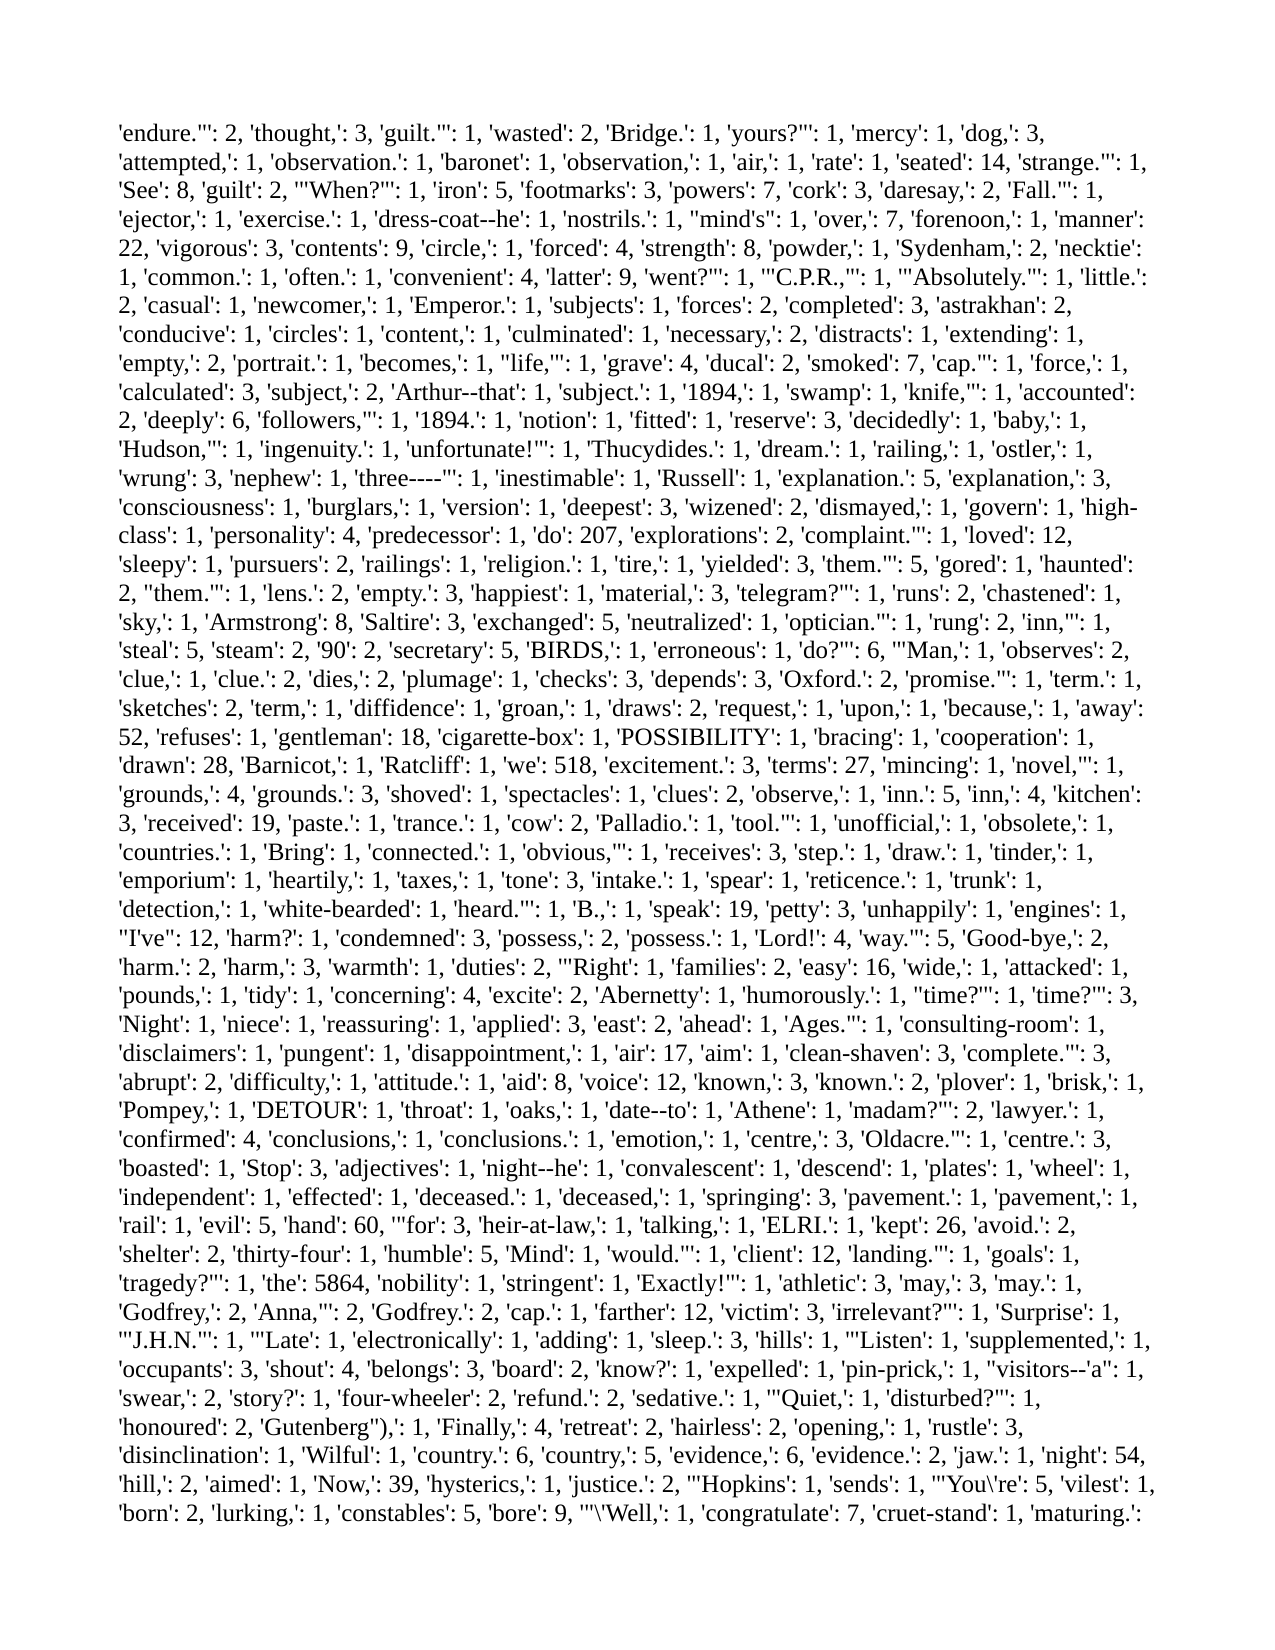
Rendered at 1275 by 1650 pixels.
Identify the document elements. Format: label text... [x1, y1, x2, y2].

text 'endure."': 2, 'thought,': 3, 'guilt."': 1, 'wasted': 2, 'Bridge.': 1, 'yours?"': 1, 'mercy': 1, 'dog,': 3, 'attempted,': 1, 'observation.': 1, 'baronet': 1, 'observation,': 1, 'air,': 1, 'rate': 1, 'seated': 14, 'strange."': 1, 'See': 8, 'guilt': 2, '"When?"': 1, 'iron': 5, 'footmarks': 3, 'powers': 7, 'cork': 3, 'daresay,': 2, 'Fall."': 1, 'ejector,': 1, 'exercise.': 1, 'dress-coat--he': 1, 'nostrils.': 1, "mind's": 1, 'over,': 7, 'forenoon,': 1, 'manner': 22, 'vigorous': 3, 'contents': 9, 'circle,': 1, 'forced': 4, 'strength': 8, 'powder,': 1, 'Sydenham,': 2, 'necktie': 1, 'common.': 1, 'often.': 1, 'convenient': 4, 'latter': 9, 'went?"': 1, '"C.P.R.,"': 1, '"Absolutely."': 1, 'little.': 2, 'casual': 1, 'newcomer,': 1, 'Emperor.': 1, 'subjects': 1, 'forces': 2, 'completed': 3, 'astrakhan': 2, 'conducive': 1, 'circles': 1, 'content,': 1, 'culminated': 1, 'necessary,': 2, 'distracts': 1, 'extending': 1, 'empty,': 2, 'portrait.': 1, 'becomes,': 1, "life,'": 1, 'grave': 4, 'ducal': 2, 'smoked': 7, 'cap."': 1, 'force,': 1, 'calculated': 3, 'subject,': 2, 'Arthur--that': 1, 'subject.': 1, '1894,': 1, 'swamp': 1, 'knife,"': 1, 'accounted': 2, 'deeply': 6, 'followers,"': 1, '1894.': 1, 'notion': 1, 'fitted': 1, 'reserve': 3, 'decidedly': 1, 'baby,': 1, 'Hudson,"': 1, 'ingenuity.': 1, 'unfortunate!"': 1, 'Thucydides.': 1, 'dream.': 1, 'railing,': 1, 'ostler,': 1, 'wrung': 3, 'nephew': 1, 'three----"': 1, 'inestimable': 1, 'Russell': 1, 'explanation.': 5, 'explanation,': 3, 'consciousness': 1, 'burglars,': 1, 'version': 1, 'deepest': 3, 'wizened': 2, 'dismayed,': 1, 'govern': 1, 'high-class': 1, 'personality': 4, 'predecessor': 1, 'do': 207, 'explorations': 2, 'complaint."': 1, 'loved': 12, 'sleepy': 1, 'pursuers': 2, 'railings': 1, 'religion.': 1, 'tire,': 1, 'yielded': 3, 'them."': 5, 'gored': 1, 'haunted': 2, "them.'": 1, 'lens.': 2, 'empty.': 3, 'happiest': 1, 'material,': 3, 'telegram?"': 1, 'runs': 2, 'chastened': 1, 'sky,': 1, 'Armstrong': 8, 'Saltire': 3, 'exchanged': 5, 'neutralized': 1, 'optician."': 1, 'rung': 2, 'inn,"': 1, 'steal': 5, 'steam': 2, '90': 2, 'secretary': 5, 'BIRDS,': 1, 'erroneous': 1, 'do?"': 6, '"Man,': 1, 'observes': 2, 'clue,': 1, 'clue.': 2, 'dies,': 2, 'plumage': 1, 'checks': 3, 'depends': 3, 'Oxford.': 2, 'promise."': 1, 'term.': 1, 'sketches': 2, 'term,': 1, 'diffidence': 1, 'groan,': 1, 'draws': 2, 'request,': 1, 'upon,': 1, 'because,': 1, 'away': 52, 'refuses': 1, 'gentleman': 18, 'cigarette-box': 1, 'POSSIBILITY': 1, 'bracing': 1, 'cooperation': 1, 'drawn': 28, 'Barnicot,': 1, 'Ratcliff': 1, 'we': 518, 'excitement.': 3, 'terms': 27, 'mincing': 1, 'novel,"': 1, 'grounds,': 4, 'grounds.': 3, 'shoved': 1, 'spectacles': 1, 'clues': 2, 'observe,': 1, 'inn.': 5, 'inn,': 4, 'kitchen': 3, 'received': 19, 'paste.': 1, 'trance.': 1, 'cow': 2, 'Palladio.': 1, 'tool."': 1, 'unofficial,': 1, 'obsolete,': 1, 'countries.': 1, 'Bring': 1, 'connected.': 1, 'obvious,"': 1, 'receives': 3, 'step.': 1, 'draw.': 1, 'tinder,': 1, 'emporium': 1, 'heartily,': 1, 'taxes,': 1, 'tone': 3, 'intake.': 1, 'spear': 1, 'reticence.': 1, 'trunk': 1, 'detection,': 1, 'white-bearded': 1, 'heard."': 1, 'B.,': 1, 'speak': 19, 'petty': 3, 'unhappily': 1, 'engines': 1, "I've": 12, 'harm?': 1, 'condemned': 3, 'possess,': 2, 'possess.': 1, 'Lord!': 4, 'way."': 5, 'Good-bye,': 2, 'harm.': 2, 'harm,': 3, 'warmth': 1, 'duties': 2, '"Right': 1, 'families': 2, 'easy': 16, 'wide,': 1, 'attacked': 1, 'pounds,': 1, 'tidy': 1, 'concerning': 4, 'excite': 2, 'Abernetty': 1, 'humorously.': 1, "time?'": 1, 'time?"': 3, 'Night': 1, 'niece': 1, 'reassuring': 1, 'applied': 3, 'east': 2, 'ahead': 1, 'Ages."': 1, 'consulting-room': 1, 'disclaimers': 1, 'pungent': 1, 'disappointment,': 1, 'air': 17, 'aim': 1, 'clean-shaven': 3, 'complete."': 3, 'abrupt': 2, 'difficulty,': 1, 'attitude.': 1, 'aid': 8, 'voice': 12, 'known,': 3, 'known.': 2, 'plover': 1, 'brisk,': 1, 'Pompey,': 1, 'DETOUR': 1, 'throat': 1, 'oaks,': 1, 'date--to': 1, 'Athene': 1, 'madam?"': 2, 'lawyer.': 1, 'confirmed': 4, 'conclusions,': 1, 'conclusions.': 1, 'emotion,': 1, 'centre,': 3, 'Oldacre."': 1, 'centre.': 3, 'boasted': 1, 'Stop': 3, 'adjectives': 1, 'night--he': 1, 'convalescent': 1, 'descend': 1, 'plates': 1, 'wheel': 1, 'independent': 1, 'effected': 1, 'deceased.': 1, 'deceased,': 1, 'springing': 3, 'pavement.': 1, 'pavement,': 1, 'rail': 1, 'evil': 5, 'hand': 60, '"for': 3, 'heir-at-law,': 1, 'talking,': 1, 'ELRI.': 1, 'kept': 26, 'avoid.': 2, 'shelter': 2, 'thirty-four': 1, 'humble': 5, 'Mind': 1, 'would."': 1, 'client': 12, 'landing."': 1, 'goals': 1, 'tragedy?"': 1, 'the': 5864, 'nobility': 1, 'stringent': 1, 'Exactly!"': 1, 'athletic': 3, 'may,': 3, 'may.': 1, 'Godfrey,': 2, 'Anna,"': 2, 'Godfrey.': 2, 'cap.': 1, 'farther': 12, 'victim': 3, 'irrelevant?"': 1, 'Surprise': 1, '"J.H.N."': 1, '"Late': 1, 'electronically': 1, 'adding': 1, 'sleep.': 3, 'hills': 1, '"Listen': 1, 'supplemented,': 1, 'occupants': 3, 'shout': 4, 'belongs': 3, 'board': 2, 'know?': 1, 'expelled': 1, 'pin-prick,': 1, "visitors--'a": 1, 'swear,': 2, 'story?': 1, 'four-wheeler': 2, 'refund.': 2, 'sedative.': 1, '"Quiet,': 1, 'disturbed?"': 1, 'honoured': 2, 'Gutenberg"),': 1, 'Finally,': 4, 'retreat': 2, 'hairless': 2, 'opening,': 1, 'rustle': 3, 'disinclination': 1, 'Wilful': 1, 'country.': 6, 'country,': 5, 'evidence,': 6, 'evidence.': 2, 'jaw.': 1, 'night': 54, 'hill,': 2, 'aimed': 1, 'Now,': 39, 'hysterics,': 1, 'justice.': 2, '"Hopkins': 1, 'sends': 1, '"You\'re': 5, 'vilest': 1, 'born': 2, 'lurking,': 1, 'constables': 5, 'bore': 9, '"\'Well,': 1, 'congratulate': 7, 'cruet-stand': 1, 'maturing.': [118, 118, 1157, 1527]
